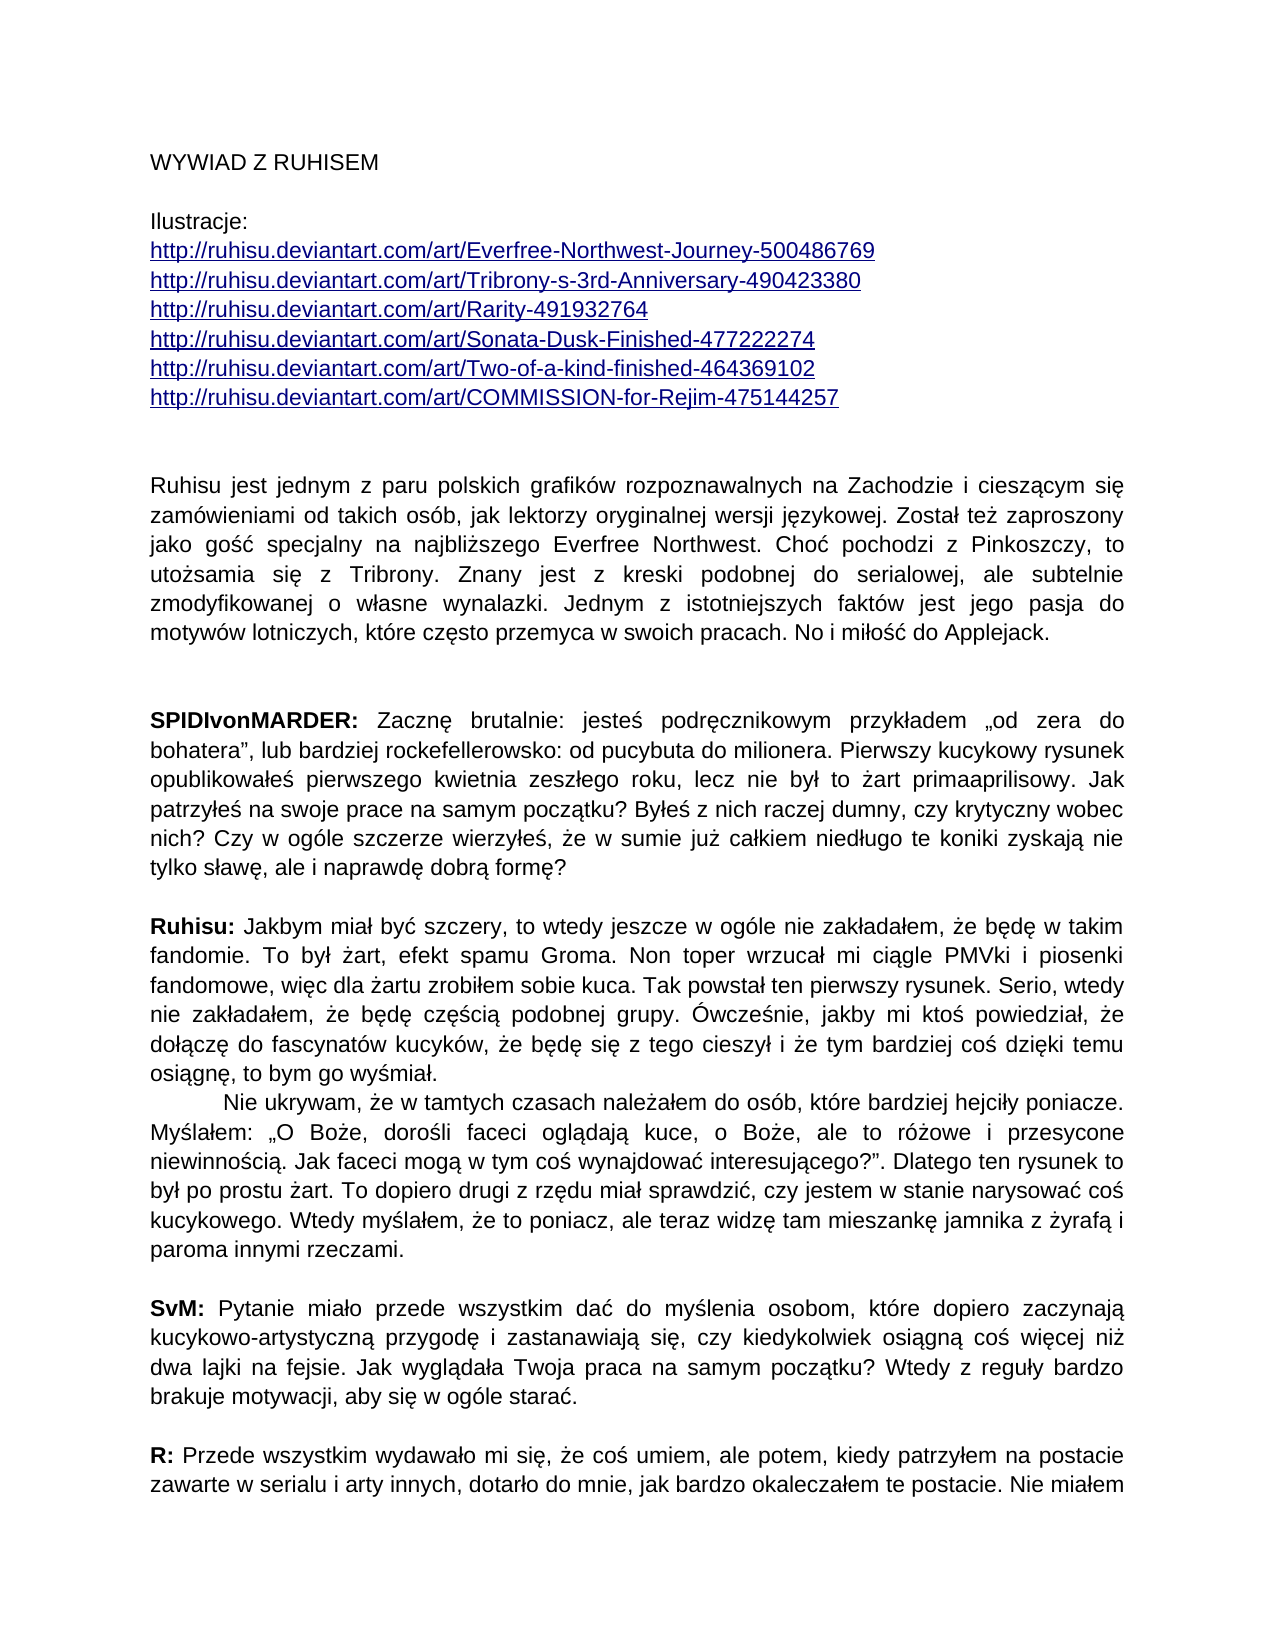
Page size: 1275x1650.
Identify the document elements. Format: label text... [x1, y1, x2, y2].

text SPIDIvonMARDER: Zacznę brutalnie: jesteś podręcznikowym przykładem „od zera do bohatera”, lub bardziej rockefellerowsko: od pucybuta do milionera. Pierwszy kucykowy rysunek opublikowałeś pierwszego kwietnia zeszłego roku, lecz nie był to żart primaaprilisowy. Jak patrzyłeś na swoje prace na samym początku? Byłeś z nich raczej dumny, czy krytyczny wobec nich? Czy w ogóle szczerze wierzyłeś, że w sumie już całkiem niedługo te koniki zyskają nie tylko sławę, ale i naprawdę dobrą formę? [150, 708, 1125, 881]
text http://ruhisu.deviantart.com/art/Everfree-Northwest-Journey-500486769 [150, 238, 1125, 264]
text http://ruhisu.deviantart.com/art/Rarity-491932764 [150, 297, 1125, 322]
text Nie ukrywam, że w tamtych czasach należałem do osób, które bardziej hejciły poniacze. Myślałem: „O Boże, dorośli faceci oglądają kuce, o Boże, ale to różowe i przesycone niewinnością. Jak faceci mogą w tym coś wynajdować interesującego?”. Dlatego ten rysunek to był po prostu żart. To dopiero drugi z rzędu miał sprawdzić, czy jestem w stanie narysować coś kucykowego. Wtedy myślałem, że to poniacz, ale teraz widzę tam mieszankę jamnika z żyrafą i paroma innymi rzeczami. [150, 1090, 1125, 1262]
text WYWIAD Z RUHISEM [150, 150, 1125, 176]
text Ruhisu: Jakbym miał być szczery, to wtedy jeszcze w ogóle nie zakładałem, że będę w takim fandomie. To był żart, efekt spamu Groma. Non toper wrzucał mi ciągle PMVki i piosenki fandomowe, więc dla żartu zrobiłem sobie kuca. Tak powstał ten pierwszy rysunek. Serio, wtedy nie zakładałem, że będę częścią podobnej grupy. Ówcześnie, jakby mi ktoś powiedział, że dołączę do fascynatów kucyków, że będę się z tego cieszył i że tym bardziej coś dzięki temu osiągnę, to bym go wyśmiał. [150, 914, 1125, 1086]
text http://ruhisu.deviantart.com/art/Sonata-Dusk-Finished-477222274 [150, 326, 1125, 352]
text http://ruhisu.deviantart.com/art/Two-of-a-kind-finished-464369102 [150, 356, 1125, 381]
text Ruhisu jest jednym z paru polskich grafików rozpoznawalnych na Zachodzie i cieszącym się zamówieniami od takich osób, jak lektorzy oryginalnej wersji językowej. Został też zaproszony jako gość specjalny na najbliższego Everfree Northwest. Choć pochodzi z Pinkoszczy, to utożsamia się z Tribrony. Znany jest z kreski podobnej do serialowej, ale subtelnie zmodyfikowanej o własne wynalazki. Jednym z istotniejszych faktów jest jego pasja do motywów lotniczych, które często przemyca w swoich pracach. No i miłość do Applejack. [150, 473, 1125, 646]
text SvM: Pytanie miało przede wszystkim dać do myślenia osobom, które dopiero zaczynają kucykowo-artystyczną przygodę i zastanawiają się, czy kiedykolwiek osiągną coś więcej niż dwa lajki na fejsie. Jak wyglądała Twoja praca na samym początku? Wtedy z reguły bardzo brakuje motywacji, aby się w ogóle starać. [150, 1296, 1125, 1409]
text http://ruhisu.deviantart.com/art/Tribrony-s-3rd-Anniversary-490423380 [150, 267, 1125, 293]
text http://ruhisu.deviantart.com/art/COMMISSION-for-Rejim-475144257 [150, 385, 1125, 411]
text Ilustracje: [150, 209, 1125, 234]
text R: Przede wszystkim wydawało mi się, że coś umiem, ale potem, kiedy patrzyłem na postacie zawarte w serialu i arty innych, dotarło do mnie, jak bardzo okaleczałem te postacie. Nie miałem [150, 1442, 1125, 1497]
